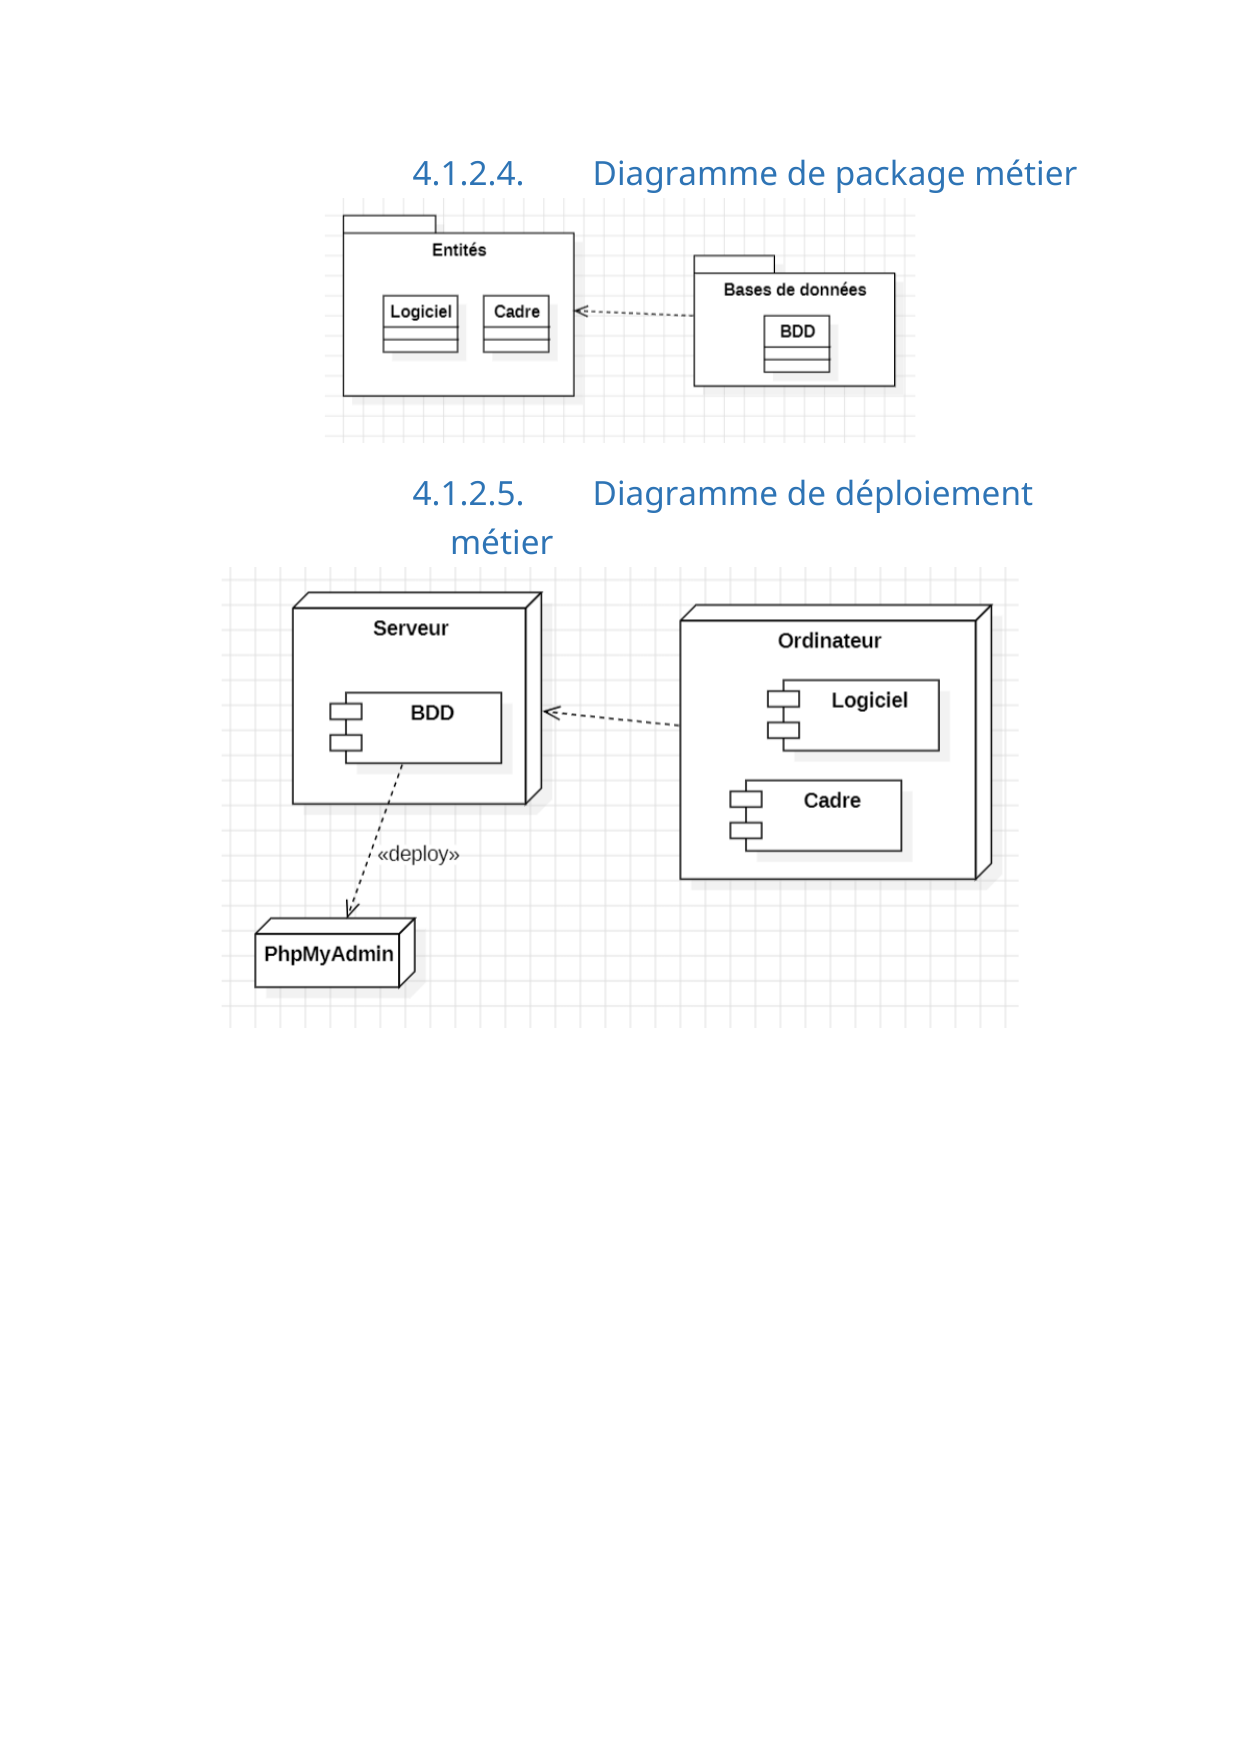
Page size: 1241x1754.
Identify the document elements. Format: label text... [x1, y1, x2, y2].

subtitle Diagramme de package métier [412, 150, 1090, 195]
picture [324, 198, 916, 443]
picture [221, 567, 1019, 1028]
subtitle Diagramme de déploiement métier [412, 470, 1090, 564]
